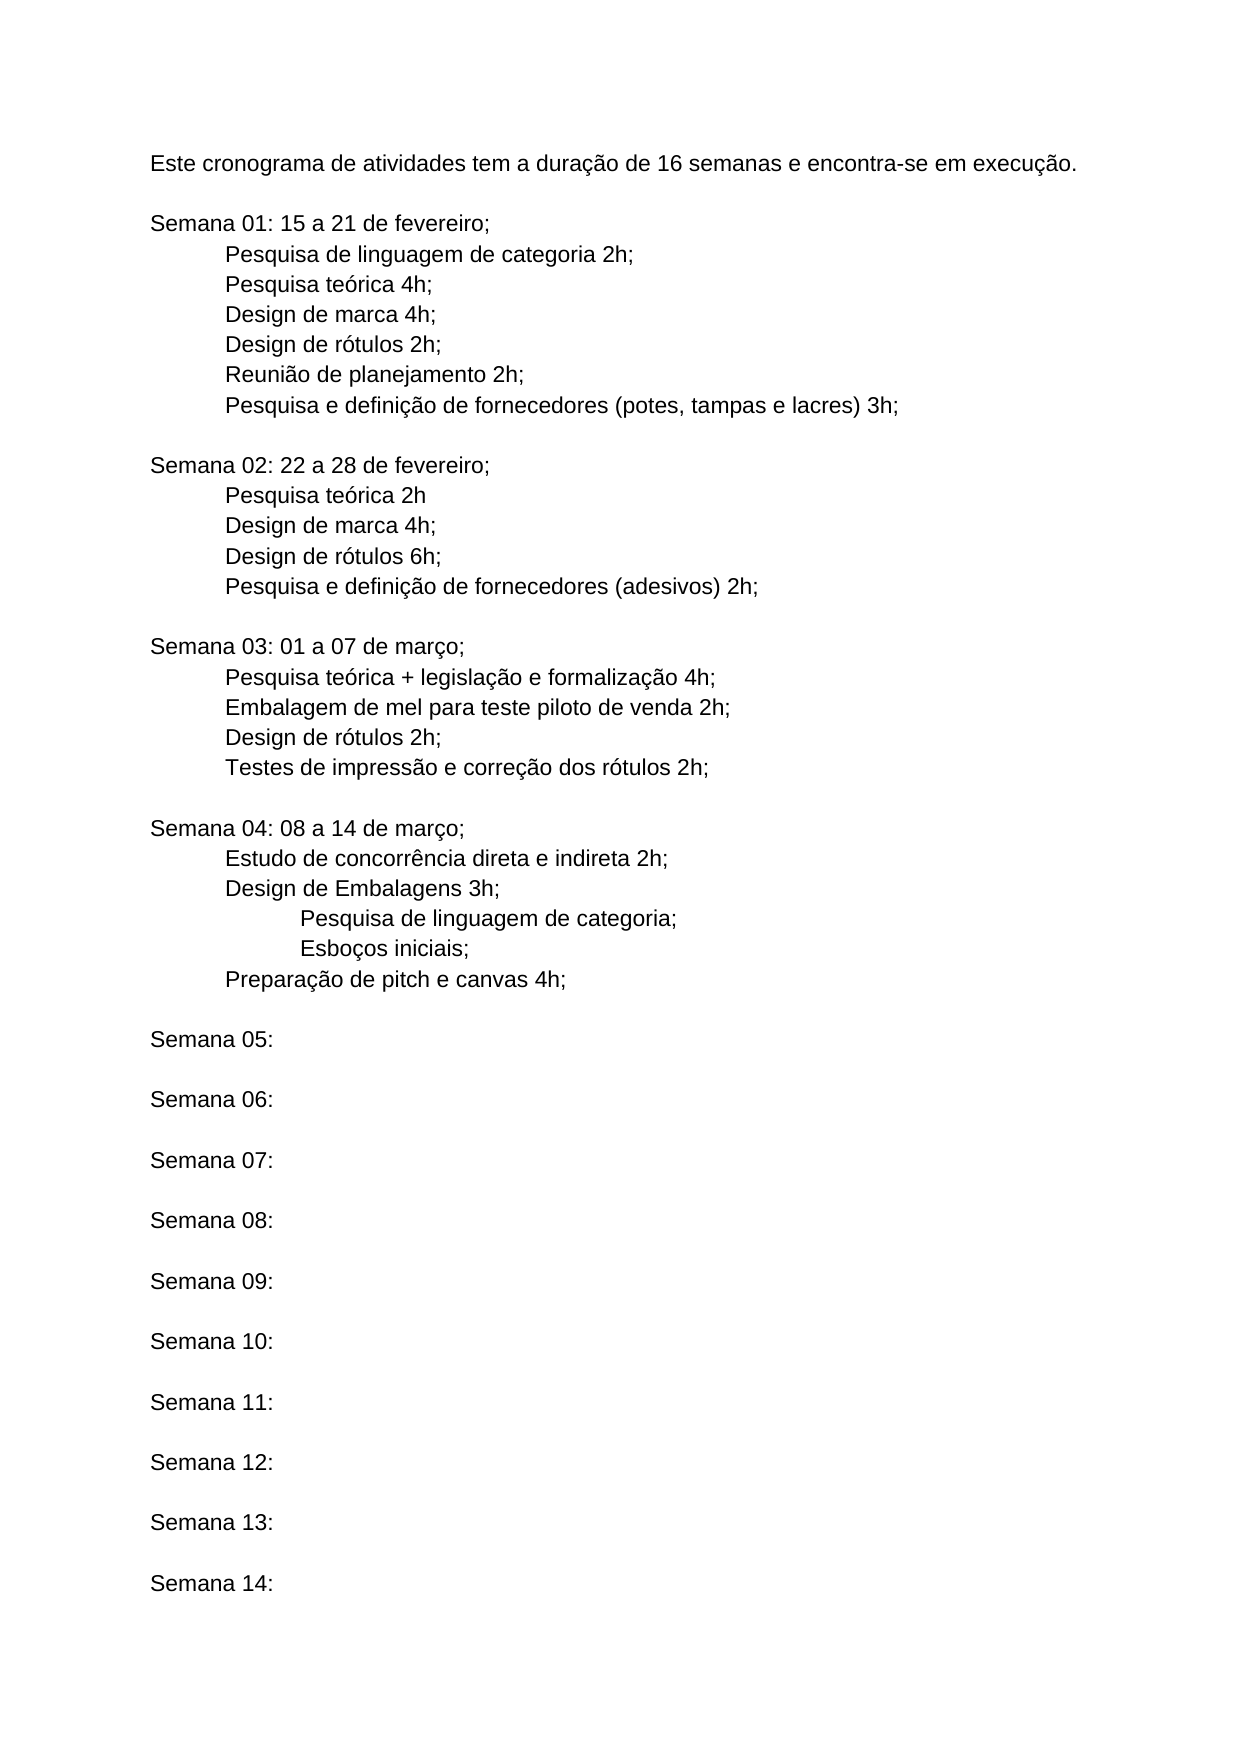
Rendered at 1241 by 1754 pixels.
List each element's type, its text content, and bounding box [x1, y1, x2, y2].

text Estudo de concorrência direta e indireta 2h; [150, 845, 1090, 871]
text Semana 12: [150, 1449, 1090, 1475]
text Semana 03: 01 a 07 de março; [150, 633, 1090, 660]
text Semana 13: [150, 1509, 1090, 1536]
text Design de marca 4h; [150, 301, 1090, 327]
text Semana 08: [150, 1207, 1090, 1234]
text Semana 02: 22 a 28 de fevereiro; [150, 452, 1090, 478]
text Pesquisa de linguagem de categoria; [150, 905, 1090, 932]
text Design de rótulos 2h; [150, 331, 1090, 358]
text Semana 04: 08 a 14 de março; [150, 814, 1090, 841]
text Pesquisa teórica 2h [150, 482, 1090, 509]
text Esboços iniciais; [150, 935, 1090, 962]
text Reunião de planejamento 2h; [150, 361, 1090, 388]
text Semana 06: [150, 1086, 1090, 1113]
text Semana 10: [150, 1328, 1090, 1354]
text Design de Embalagens 3h; [150, 875, 1090, 901]
text Preparação de pitch e canvas 4h; [150, 966, 1090, 992]
text Pesquisa e definição de fornecedores (adesivos) 2h; [225, 573, 1090, 599]
text Design de rótulos 6h; [225, 543, 1090, 569]
text Pesquisa teórica 4h; [150, 271, 1090, 297]
text Semana 09: [150, 1268, 1090, 1294]
text Este cronograma de atividades tem a duração de 16 semanas e encontra-se em execução. [150, 150, 1090, 176]
text Design de marca 4h; [150, 512, 1090, 539]
text Semana 14: [150, 1570, 1090, 1596]
text Semana 05: [150, 1026, 1090, 1052]
text Pesquisa de linguagem de categoria 2h; [150, 241, 1090, 267]
text Testes de impressão e correção dos rótulos 2h; [225, 754, 1090, 781]
text Semana 07: [150, 1147, 1090, 1173]
text Semana 11: [150, 1388, 1090, 1415]
text Semana 01: 15 a 21 de fevereiro; [150, 210, 1090, 237]
text Embalagem de mel para teste piloto de venda 2h; [150, 694, 1090, 720]
text Design de rótulos 2h; [225, 724, 1090, 750]
text Pesquisa e definição de fornecedores (potes, tampas e lacres) 3h; [150, 392, 1090, 418]
text Pesquisa teórica + legislação e formalização 4h; [150, 663, 1090, 690]
